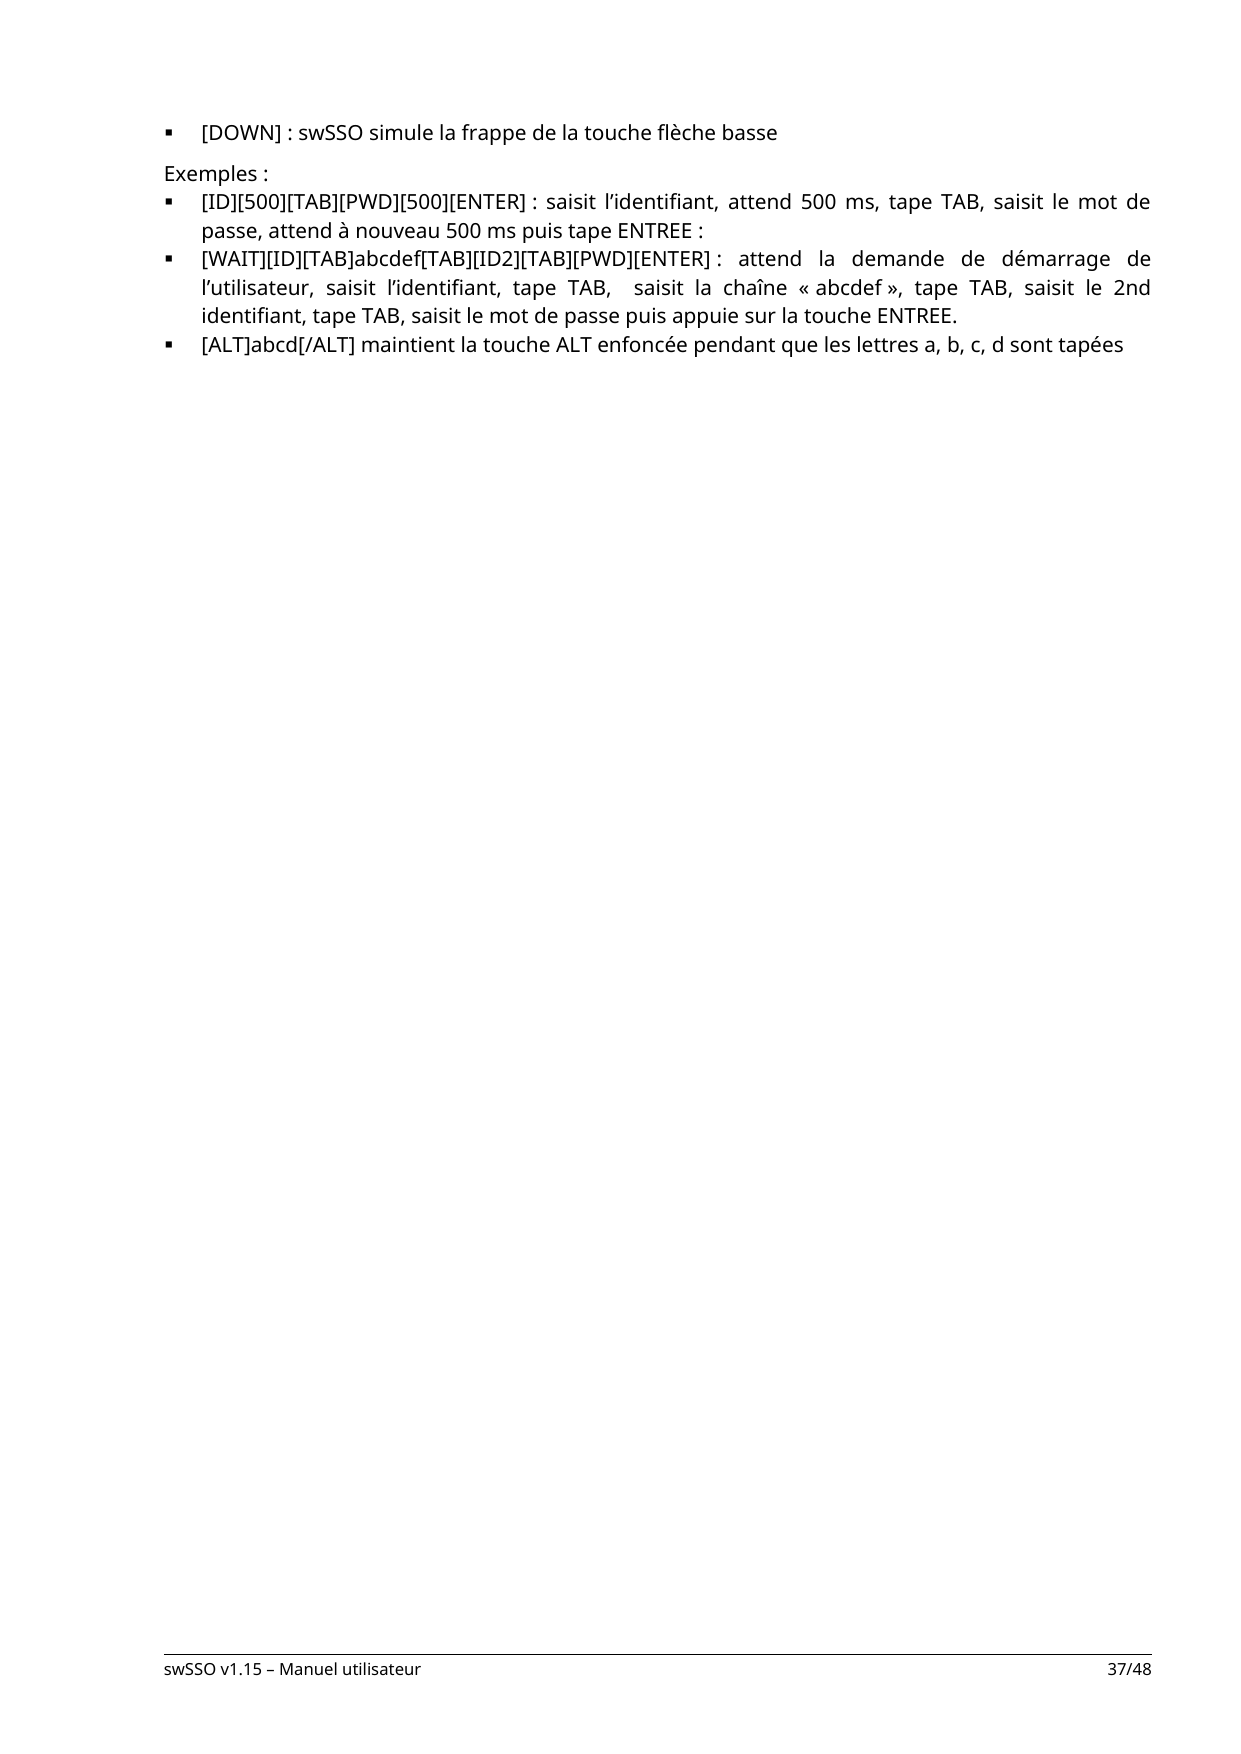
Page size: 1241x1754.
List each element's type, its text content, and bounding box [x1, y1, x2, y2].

text Exemples : [164, 159, 1152, 187]
list [WAIT][ID][TAB]abcdef[TAB][ID2][TAB][PWD][ENTER] : attend la demande de démarrage de l’utilisateur, saisit l’identifiant, tape TAB, saisit la chaîne « abcdef », tape TAB, saisit le 2nd identifiant, tape TAB, saisit le mot de passe puis appuie sur la touche ENTREE. [164, 244, 1152, 330]
list [DOWN] : swSSO simule la frappe de la touche flèche basse [164, 118, 1152, 147]
list [ALT]abcd[/ALT] maintient la touche ALT enfoncée pendant que les lettres a, b, c, d sont tapées [164, 330, 1152, 358]
list [ID][500][TAB][PWD][500][ENTER] : saisit l’identifiant, attend 500 ms, tape TAB, saisit le mot de passe, attend à nouveau 500 ms puis tape ENTREE : [164, 187, 1152, 244]
